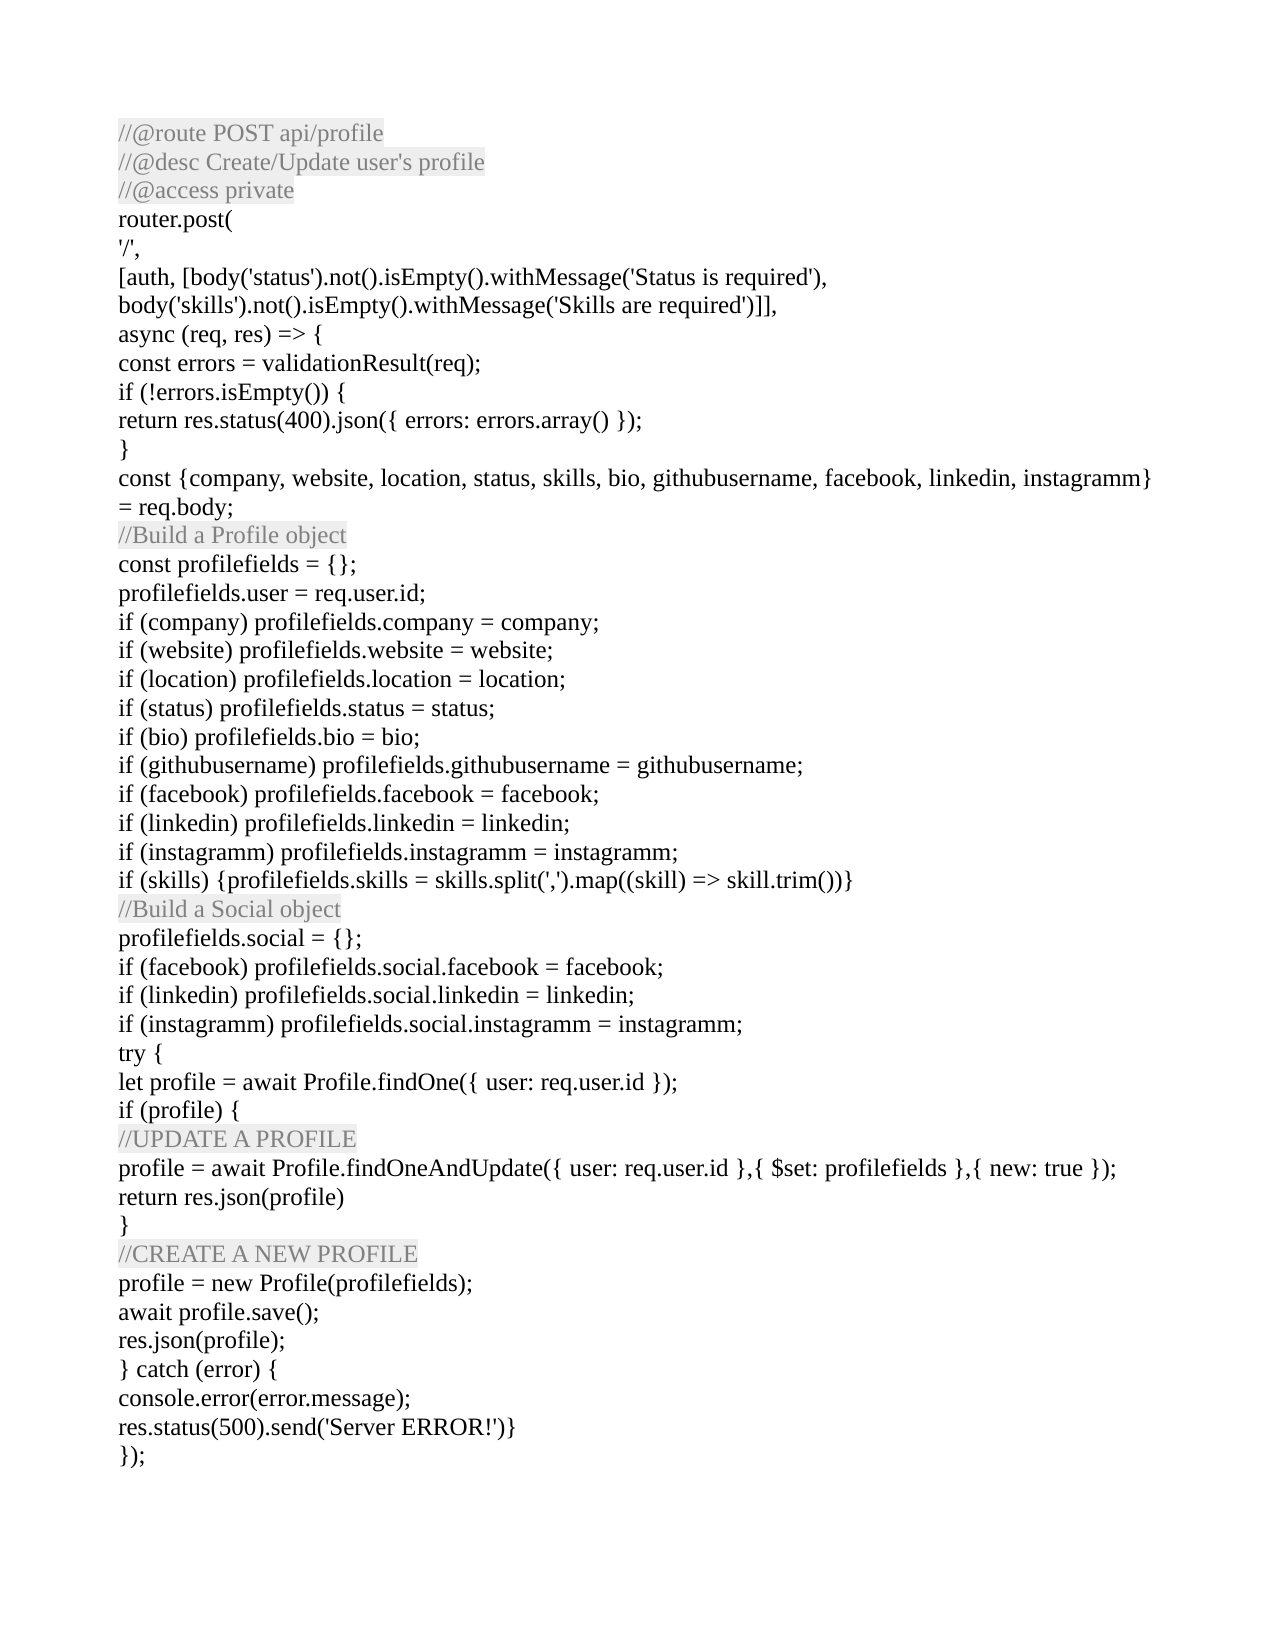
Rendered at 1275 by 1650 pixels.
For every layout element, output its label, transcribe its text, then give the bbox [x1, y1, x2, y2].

text await profile.save(); [118, 1297, 1157, 1326]
text let profile = await Profile.findOne({ user: req.user.id }); [118, 1067, 1157, 1096]
text return res.json(profile) [118, 1182, 1157, 1211]
text profile = new Profile(profilefields); [118, 1268, 1157, 1297]
text } [118, 434, 1157, 463]
text if (status) profilefields.status = status; [118, 693, 1157, 722]
text const errors = validationResult(req); [118, 348, 1157, 377]
text profilefields.user = req.user.id; [118, 578, 1157, 607]
text const profilefields = {}; [118, 549, 1157, 578]
text }); [118, 1441, 1157, 1469]
text } [118, 1211, 1157, 1239]
text if (facebook) profilefields.social.facebook = facebook; [118, 952, 1157, 981]
text try { [118, 1038, 1157, 1067]
text if (profile) { [118, 1096, 1157, 1124]
text console.error(error.message); [118, 1383, 1157, 1412]
text router.post( [118, 204, 1157, 233]
text res.status(500).send('Server ERROR!')} [118, 1412, 1157, 1441]
text [auth, [body('status').not().isEmpty().withMessage('Status is required'), body('skills').not().isEmpty().withMessage('Skills are required')]], [118, 262, 1157, 319]
text res.json(profile); [118, 1326, 1157, 1354]
text //@desc Create/Update user's profile [118, 147, 1157, 176]
text if (skills) {profilefields.skills = skills.split(',').map((skill) => skill.trim())} [118, 866, 1157, 894]
text //@route POST api/profile [118, 118, 1157, 147]
text if (facebook) profilefields.facebook = facebook; [118, 779, 1157, 808]
text return res.status(400).json({ errors: errors.array() }); [118, 406, 1157, 434]
text if (location) profilefields.location = location; [118, 664, 1157, 693]
text async (req, res) => { [118, 319, 1157, 348]
text if (instagramm) profilefields.social.instagramm = instagramm; [118, 1009, 1157, 1038]
text if (linkedin) profilefields.linkedin = linkedin; [118, 808, 1157, 837]
text profilefields.social = {}; [118, 923, 1157, 952]
text //UPDATE A PROFILE [118, 1124, 1157, 1153]
text //@access private [118, 176, 1157, 204]
text //Build a Profile object [118, 521, 1157, 549]
text if (githubusername) profilefields.githubusername = githubusername; [118, 751, 1157, 779]
text if (instagramm) profilefields.instagramm = instagramm; [118, 837, 1157, 866]
text //Build a Social object [118, 894, 1157, 923]
text if (linkedin) profilefields.social.linkedin = linkedin; [118, 981, 1157, 1009]
text if (!errors.isEmpty()) { [118, 377, 1157, 406]
text profile = await Profile.findOneAndUpdate({ user: req.user.id },{ $set: profilefields },{ new: true }); [118, 1153, 1157, 1182]
text //CREATE A NEW PROFILE [118, 1239, 1157, 1268]
text if (bio) profilefields.bio = bio; [118, 722, 1157, 751]
text if (company) profilefields.company = company; [118, 607, 1157, 636]
text '/', [118, 233, 1157, 262]
text if (website) profilefields.website = website; [118, 636, 1157, 664]
text } catch (error) { [118, 1354, 1157, 1383]
text const {company, website, location, status, skills, bio, githubusername, facebook, linkedin, instagramm} = req.body; [118, 463, 1157, 521]
